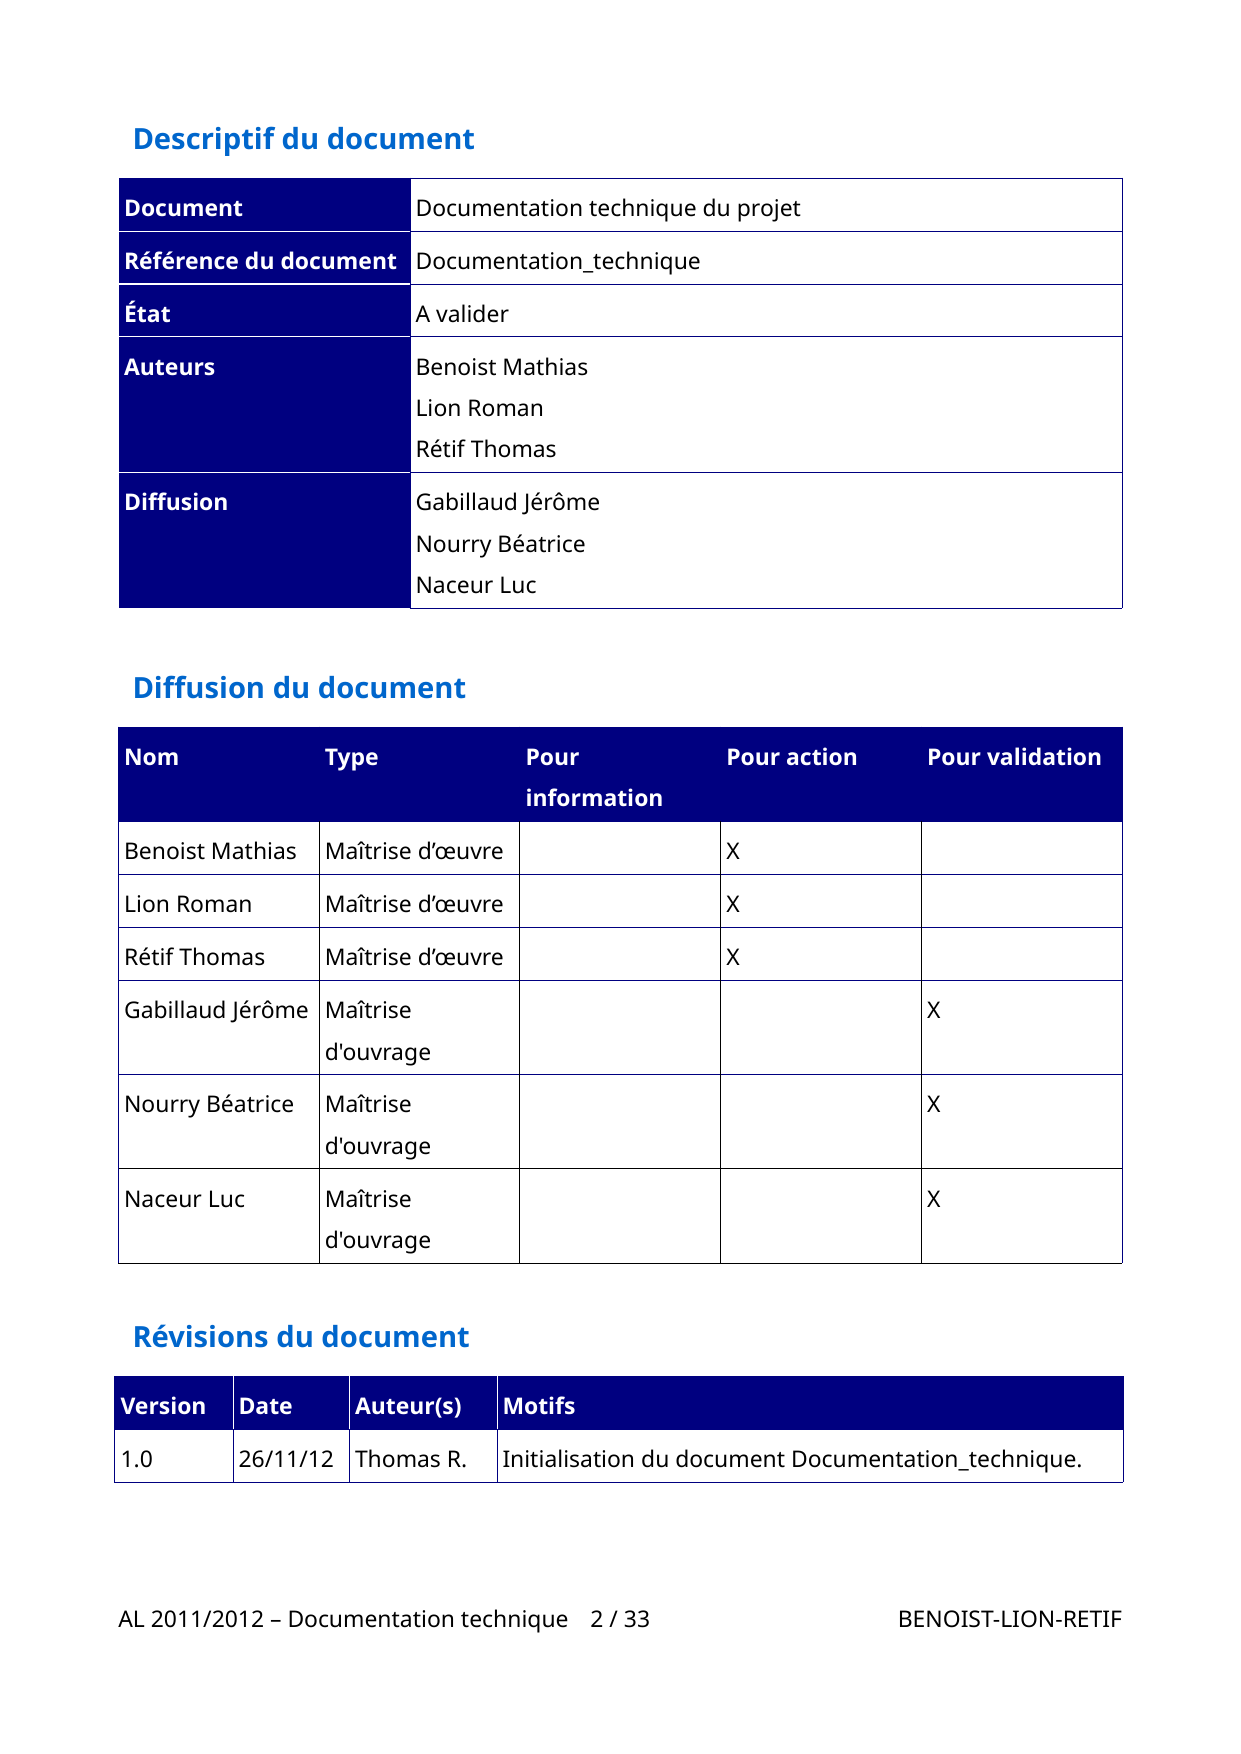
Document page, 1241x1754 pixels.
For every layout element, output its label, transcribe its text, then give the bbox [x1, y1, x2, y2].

table_cell Benoist Mathias Lion Roman Rétif Thomas [411, 337, 1122, 472]
table_header Nom [119, 728, 319, 821]
table_cell [721, 981, 921, 1074]
table_cell A valider [411, 285, 1122, 336]
table_header Pour action [721, 728, 921, 821]
table_header Date [234, 1377, 349, 1429]
table_cell X [922, 1075, 1122, 1168]
table_cell 1.0 [115, 1430, 233, 1482]
table_cell Maîtrise d'ouvrage [320, 1075, 519, 1168]
table_cell [922, 875, 1122, 927]
table_cell [721, 1075, 921, 1168]
table_cell [520, 981, 720, 1074]
table_cell [721, 1169, 921, 1262]
table_cell X [922, 981, 1122, 1074]
table_cell X [721, 928, 921, 980]
table_cell X [721, 822, 921, 874]
table_cell X [721, 875, 921, 927]
table_cell Lion Roman [119, 875, 319, 927]
table_cell [520, 822, 720, 874]
table_header Document [119, 179, 410, 231]
table_header Documentation technique du projet [411, 179, 1122, 231]
table_cell Diffusion [119, 473, 410, 608]
table_cell Initialisation du document Documentation_technique. [498, 1430, 1123, 1482]
table_cell [520, 928, 720, 980]
table_header Type [320, 728, 519, 821]
table_cell Maîtrise d’œuvre [320, 822, 519, 874]
table_cell [922, 822, 1122, 874]
subtitle Révisions du document [132, 1316, 1122, 1356]
table_cell Naceur Luc [119, 1169, 319, 1262]
table_cell Référence du document [119, 232, 410, 283]
table_cell Thomas R. [350, 1430, 497, 1482]
table_cell Maîtrise d’œuvre [320, 928, 519, 980]
table_cell Gabillaud Jérôme Nourry Béatrice Naceur Luc [411, 473, 1122, 608]
table_cell 26/11/12 [234, 1430, 349, 1482]
table_cell Documentation_technique [411, 232, 1122, 283]
table_header Pour validation [922, 728, 1122, 821]
table_cell Maîtrise d'ouvrage [320, 1169, 519, 1262]
table_header Version [115, 1377, 233, 1429]
table_cell [520, 1075, 720, 1168]
table_cell Nourry Béatrice [119, 1075, 319, 1168]
table_cell Maîtrise d'ouvrage [320, 981, 519, 1074]
table_header Motifs [498, 1377, 1123, 1429]
table_cell État [119, 285, 410, 336]
table_cell Auteurs [119, 337, 410, 472]
table_cell [922, 928, 1122, 980]
table_cell [520, 875, 720, 927]
table_cell Gabillaud Jérôme [119, 981, 319, 1074]
table_cell Benoist Mathias [119, 822, 319, 874]
table_cell [520, 1169, 720, 1262]
table_header Pour information [520, 728, 720, 821]
subtitle Descriptif du document [132, 118, 1122, 158]
subtitle Diffusion du document [132, 667, 1122, 707]
table_cell Rétif Thomas [119, 928, 319, 980]
table_cell X [922, 1169, 1122, 1262]
table_cell Maîtrise d’œuvre [320, 875, 519, 927]
table_header Auteur(s) [350, 1377, 497, 1429]
